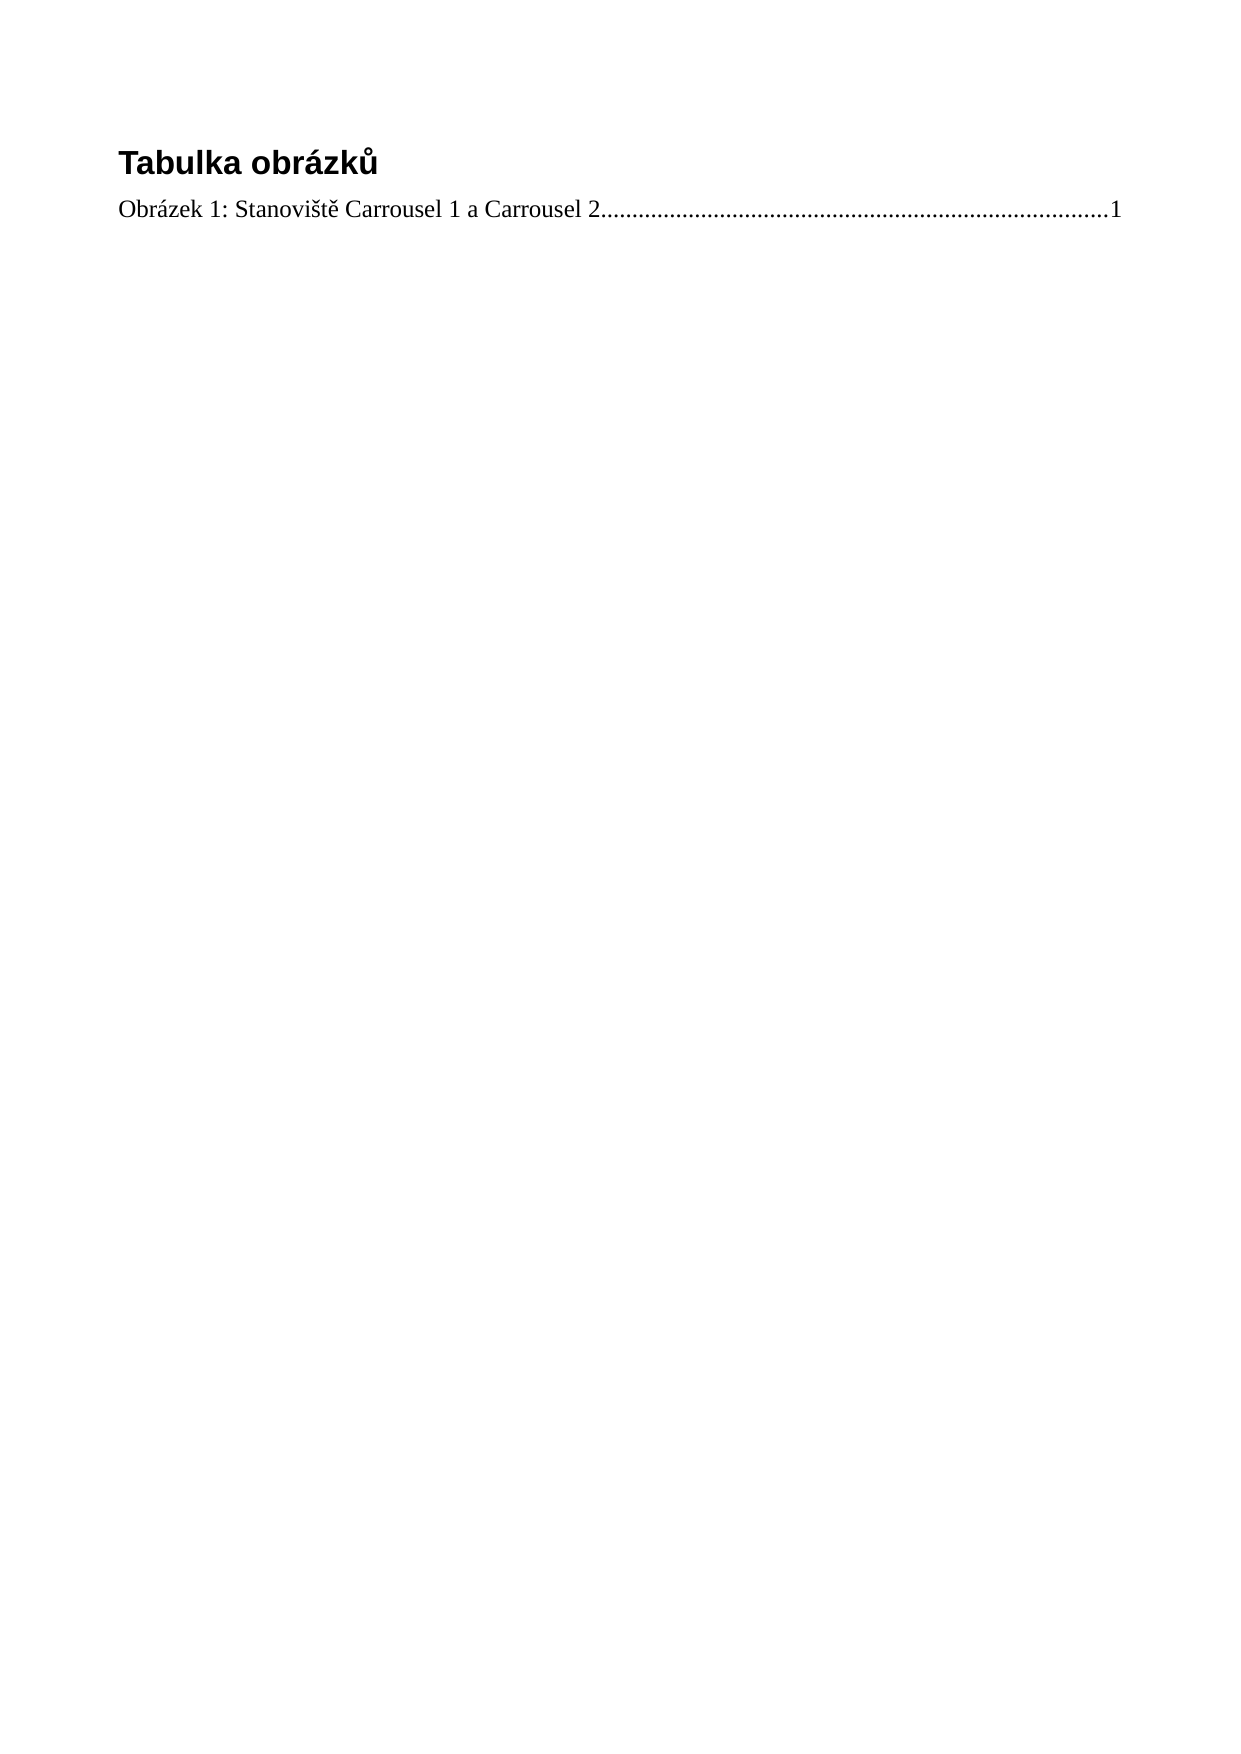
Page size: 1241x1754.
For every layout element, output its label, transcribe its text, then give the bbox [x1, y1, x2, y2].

text Obrázek 1: Stanoviště Carrousel 1 a Carrousel 2 1 [118, 194, 1122, 223]
subtitle Tabulka obrázků [118, 143, 1122, 182]
